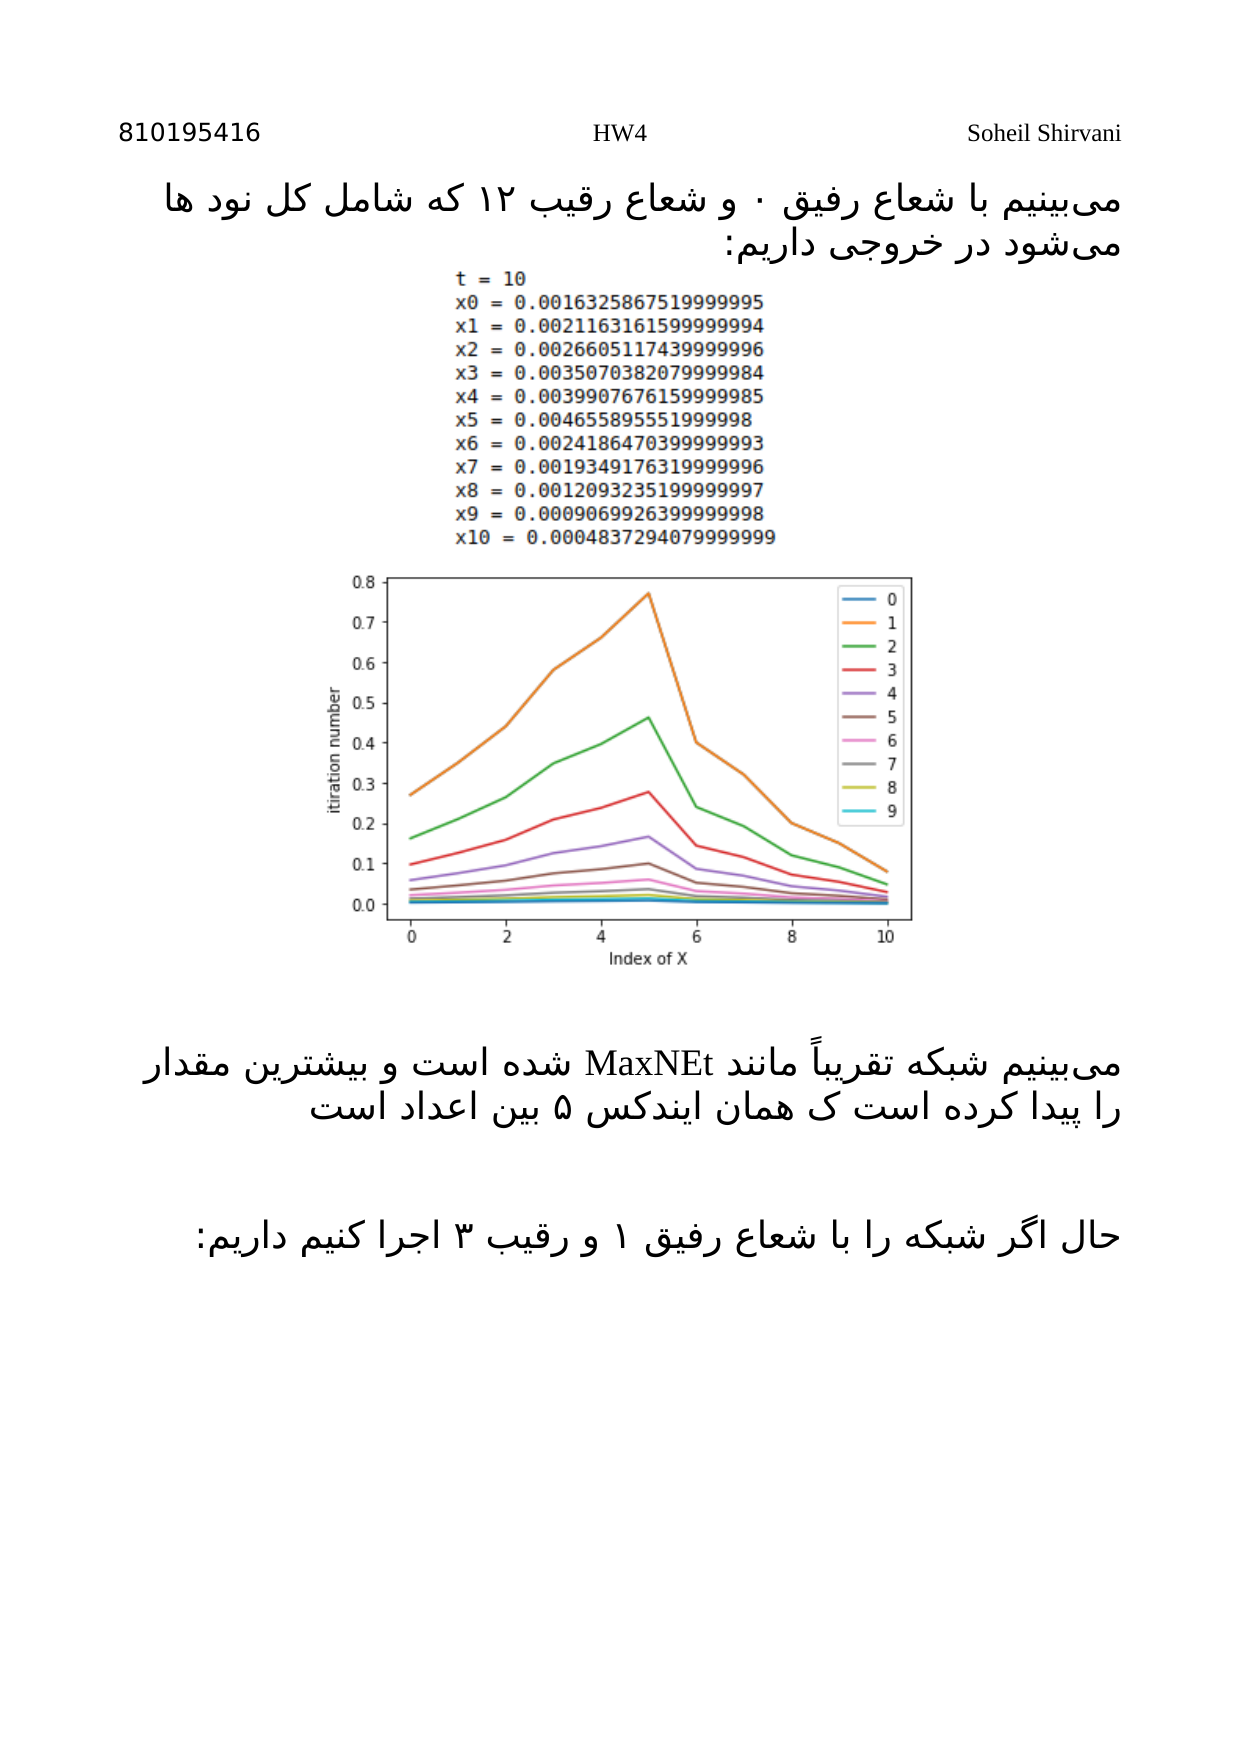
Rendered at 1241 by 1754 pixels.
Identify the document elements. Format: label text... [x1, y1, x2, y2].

picture [318, 566, 922, 979]
text می‌بینیم با شعاع رفیق ۰ و شعاع رقیب ۱۲ که شامل کل نود ها می‌شود در خروجی داریم: [118, 177, 1122, 264]
picture [438, 264, 802, 549]
text می‌بینیم شبکه تقریباً مانند MaxNEt شده است و بیشترین مقدار را پیدا کرده است ک همان ایندکس ۵ بین اعداد است [118, 1040, 1122, 1128]
text حال اگر شبکه را با شعاع رفیق ۱ و رقیب ۳ اجرا کنیم داریم: [118, 1214, 1122, 1258]
